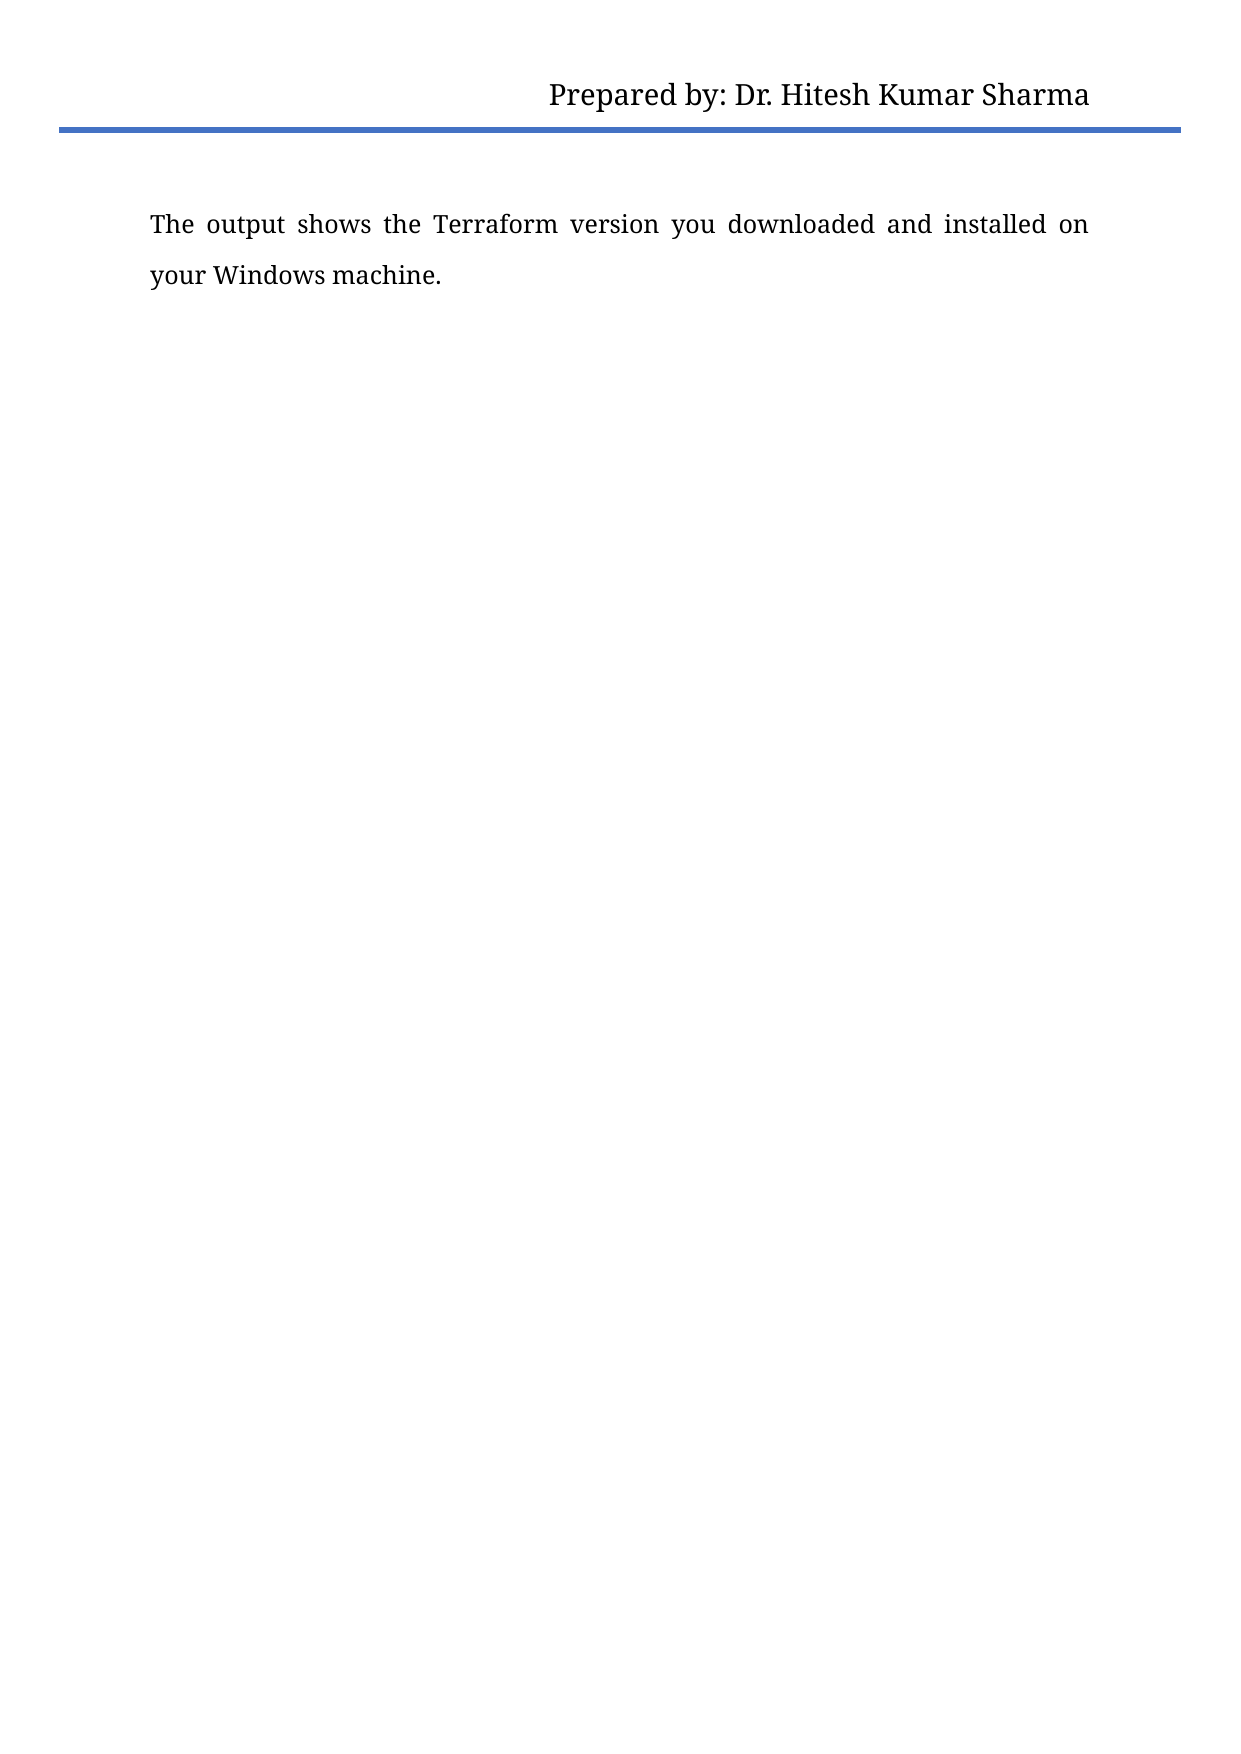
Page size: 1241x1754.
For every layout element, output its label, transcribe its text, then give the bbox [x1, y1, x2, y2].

text The output shows the Terraform version you downloaded and installed on your Windows machine. [150, 207, 1090, 292]
